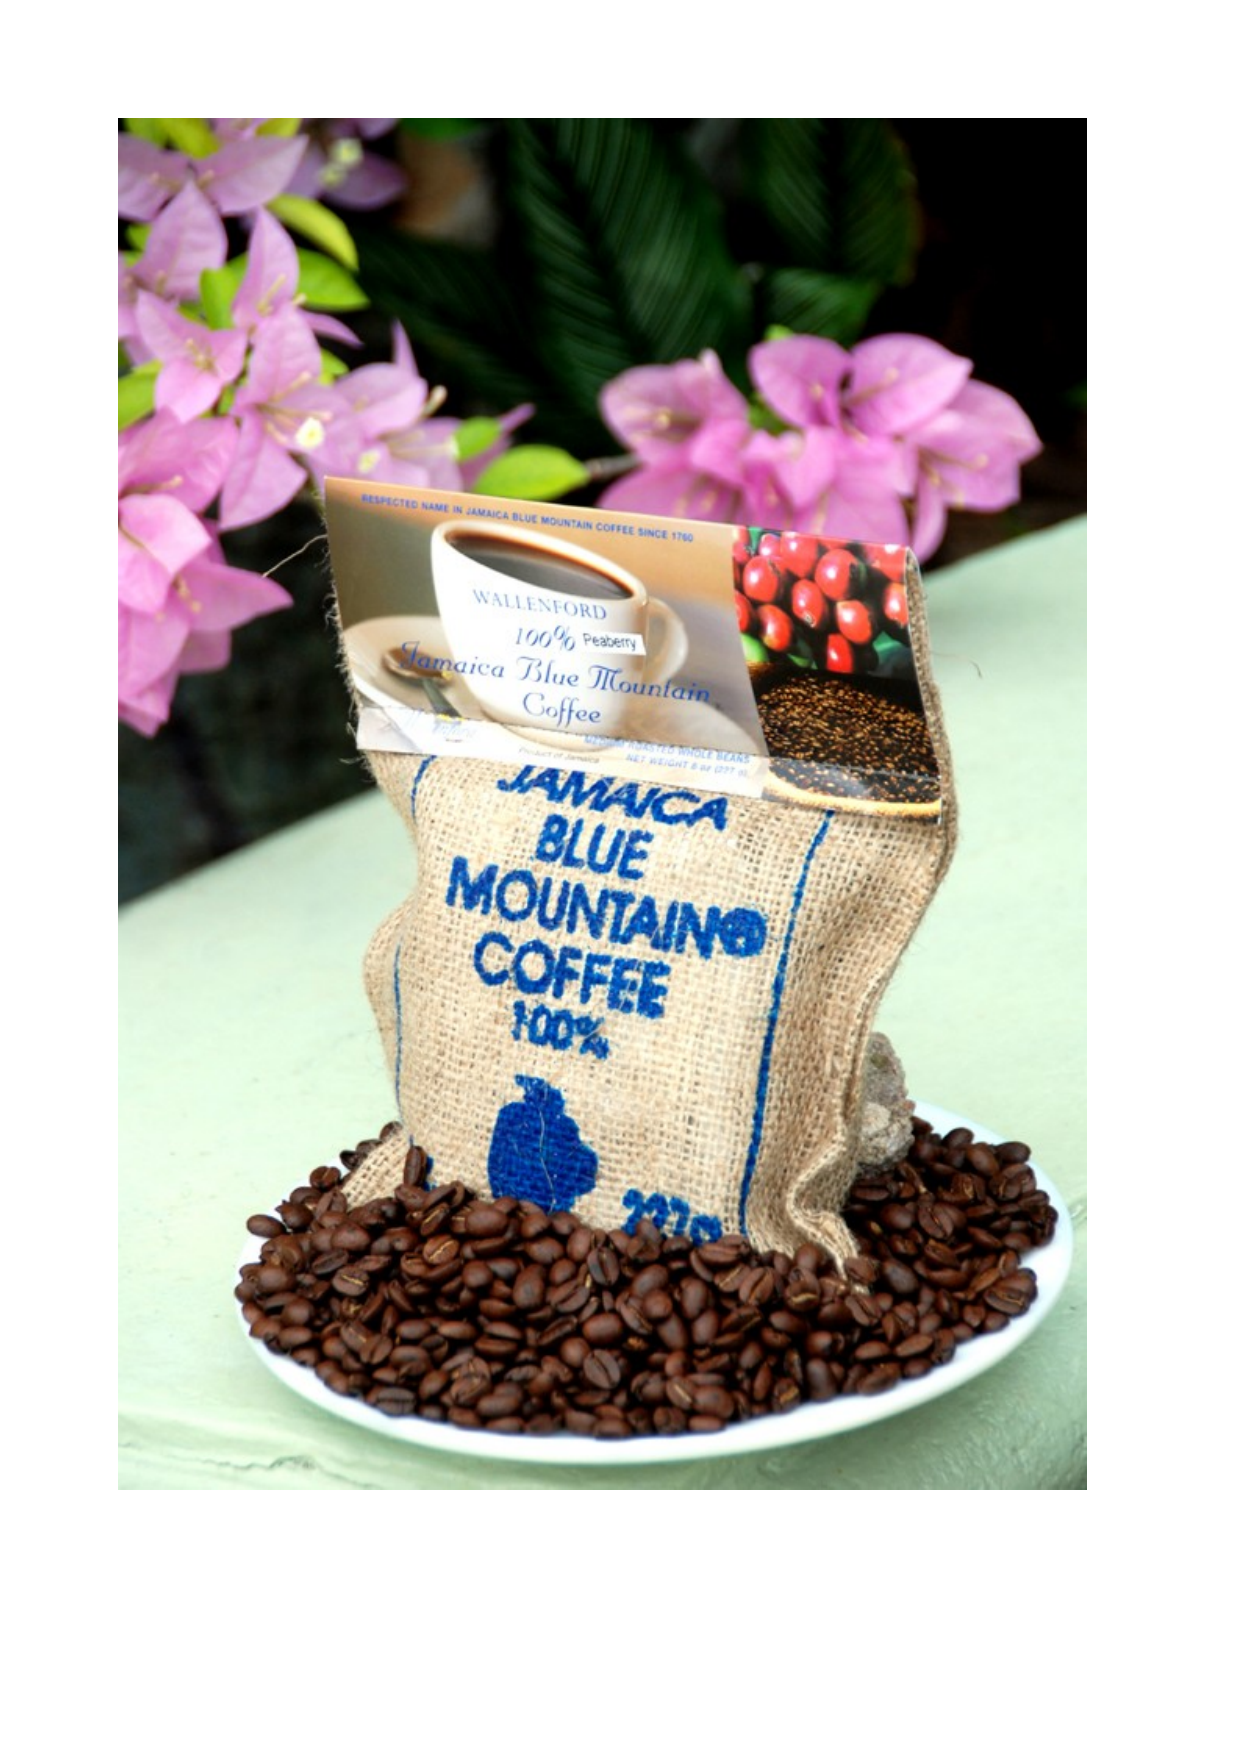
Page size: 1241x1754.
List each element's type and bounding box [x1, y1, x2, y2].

picture [118, 118, 1087, 1490]
